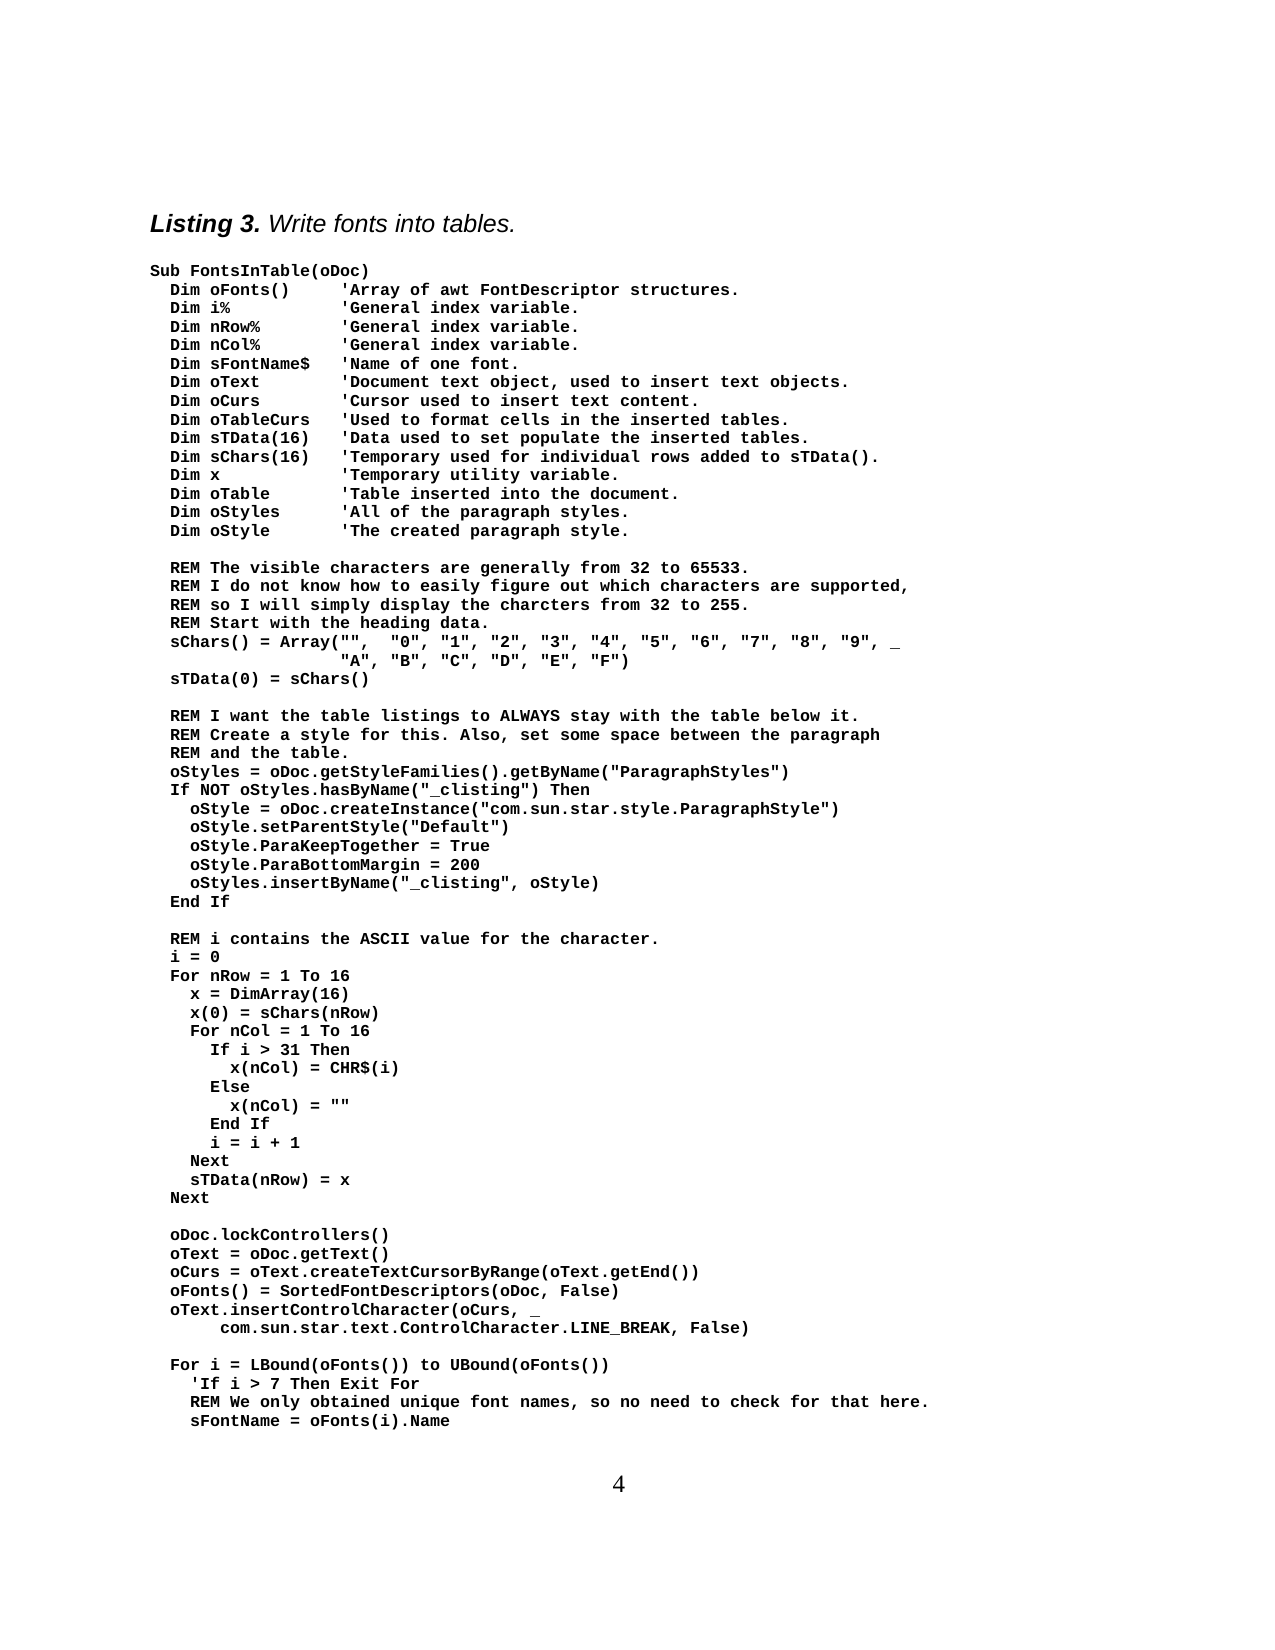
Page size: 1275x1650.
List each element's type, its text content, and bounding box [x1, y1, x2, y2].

text If NOT oStyles.hasByName("_clisting") Then [150, 782, 1087, 801]
text Dim sTData(16) 'Data used to set populate the inserted tables. [150, 430, 1087, 448]
text oStyle.setParentStyle("Default") [150, 819, 1087, 838]
text Next [150, 1190, 1087, 1209]
text oDoc.lockControllers() [150, 1227, 1087, 1246]
text End If [150, 893, 1087, 912]
list Listing 3. Write fonts into tables. [150, 210, 1087, 238]
text Dim sChars(16) 'Temporary used for individual rows added to sTData(). [150, 448, 1087, 467]
text oCurs = oText.createTextCursorByRange(oText.getEnd()) [150, 1264, 1087, 1283]
text oText = oDoc.getText() [150, 1246, 1087, 1264]
text Dim oCurs 'Cursor used to insert text content. [150, 393, 1087, 411]
text REM I want the table listings to ALWAYS stay with the table below it. [150, 708, 1087, 727]
text sFontName = oFonts(i).Name [150, 1413, 1087, 1431]
text REM I do not know how to easily figure out which characters are supported, [150, 578, 1087, 597]
text Dim oStyles 'All of the paragraph styles. [150, 504, 1087, 523]
text REM The visible characters are generally from 32 to 65533. [150, 560, 1087, 578]
text REM We only obtained unique font names, so no need to check for that here. [150, 1394, 1087, 1413]
text Dim sFontName$ 'Name of one font. [150, 356, 1087, 374]
text oText.insertControlCharacter(oCurs, _ [150, 1301, 1087, 1320]
text sChars() = Array("", "0", "1", "2", "3", "4", "5", "6", "7", "8", "9", _ [150, 634, 1087, 652]
text sTData(nRow) = x [150, 1172, 1087, 1190]
text i = 0 [150, 949, 1087, 968]
text oStyle.ParaBottomMargin = 200 [150, 856, 1087, 875]
text 'If i > 7 Then Exit For [150, 1376, 1087, 1394]
text Dim i% 'General index variable. [150, 300, 1087, 319]
text Dim nRow% 'General index variable. [150, 319, 1087, 337]
text oFonts() = SortedFontDescriptors(oDoc, False) [150, 1283, 1087, 1301]
text REM so I will simply display the charcters from 32 to 255. [150, 597, 1087, 615]
text oStyles = oDoc.getStyleFamilies().getByName("ParagraphStyles") [150, 764, 1087, 782]
text x(nCol) = CHR$(i) [150, 1060, 1087, 1079]
text REM and the table. [150, 745, 1087, 764]
text i = i + 1 [150, 1134, 1087, 1153]
text x(nCol) = "" [150, 1097, 1087, 1116]
text Sub FontsInTable(oDoc) [150, 263, 1087, 282]
text oStyle.ParaKeepTogether = True [150, 838, 1087, 856]
text Dim oText 'Document text object, used to insert text objects. [150, 374, 1087, 393]
text Else [150, 1079, 1087, 1097]
text For nCol = 1 To 16 [150, 1023, 1087, 1042]
text REM Create a style for this. Also, set some space between the paragraph [150, 727, 1087, 745]
text If i > 31 Then [150, 1042, 1087, 1060]
text oStyles.insertByName("_clisting", oStyle) [150, 875, 1087, 893]
text x(0) = sChars(nRow) [150, 1005, 1087, 1023]
text REM Start with the heading data. [150, 615, 1087, 634]
text Dim oStyle 'The created paragraph style. [150, 523, 1087, 541]
text "A", "B", "C", "D", "E", "F") [150, 652, 1087, 671]
text Dim oFonts() 'Array of awt FontDescriptor structures. [150, 282, 1087, 300]
text sTData(0) = sChars() [150, 671, 1087, 689]
text Next [150, 1153, 1087, 1172]
text For i = LBound(oFonts()) to UBound(oFonts()) [150, 1357, 1087, 1376]
text Dim nCol% 'General index variable. [150, 337, 1087, 356]
text For nRow = 1 To 16 [150, 968, 1087, 986]
text Dim oTable 'Table inserted into the document. [150, 486, 1087, 504]
text oStyle = oDoc.createInstance("com.sun.star.style.ParagraphStyle") [150, 801, 1087, 819]
text x = DimArray(16) [150, 986, 1087, 1005]
text Dim x 'Temporary utility variable. [150, 467, 1087, 486]
text com.sun.star.text.ControlCharacter.LINE_BREAK, False) [150, 1320, 1087, 1338]
text REM i contains the ASCII value for the character. [150, 931, 1087, 949]
text Dim oTableCurs 'Used to format cells in the inserted tables. [150, 411, 1087, 430]
text End If [150, 1116, 1087, 1134]
